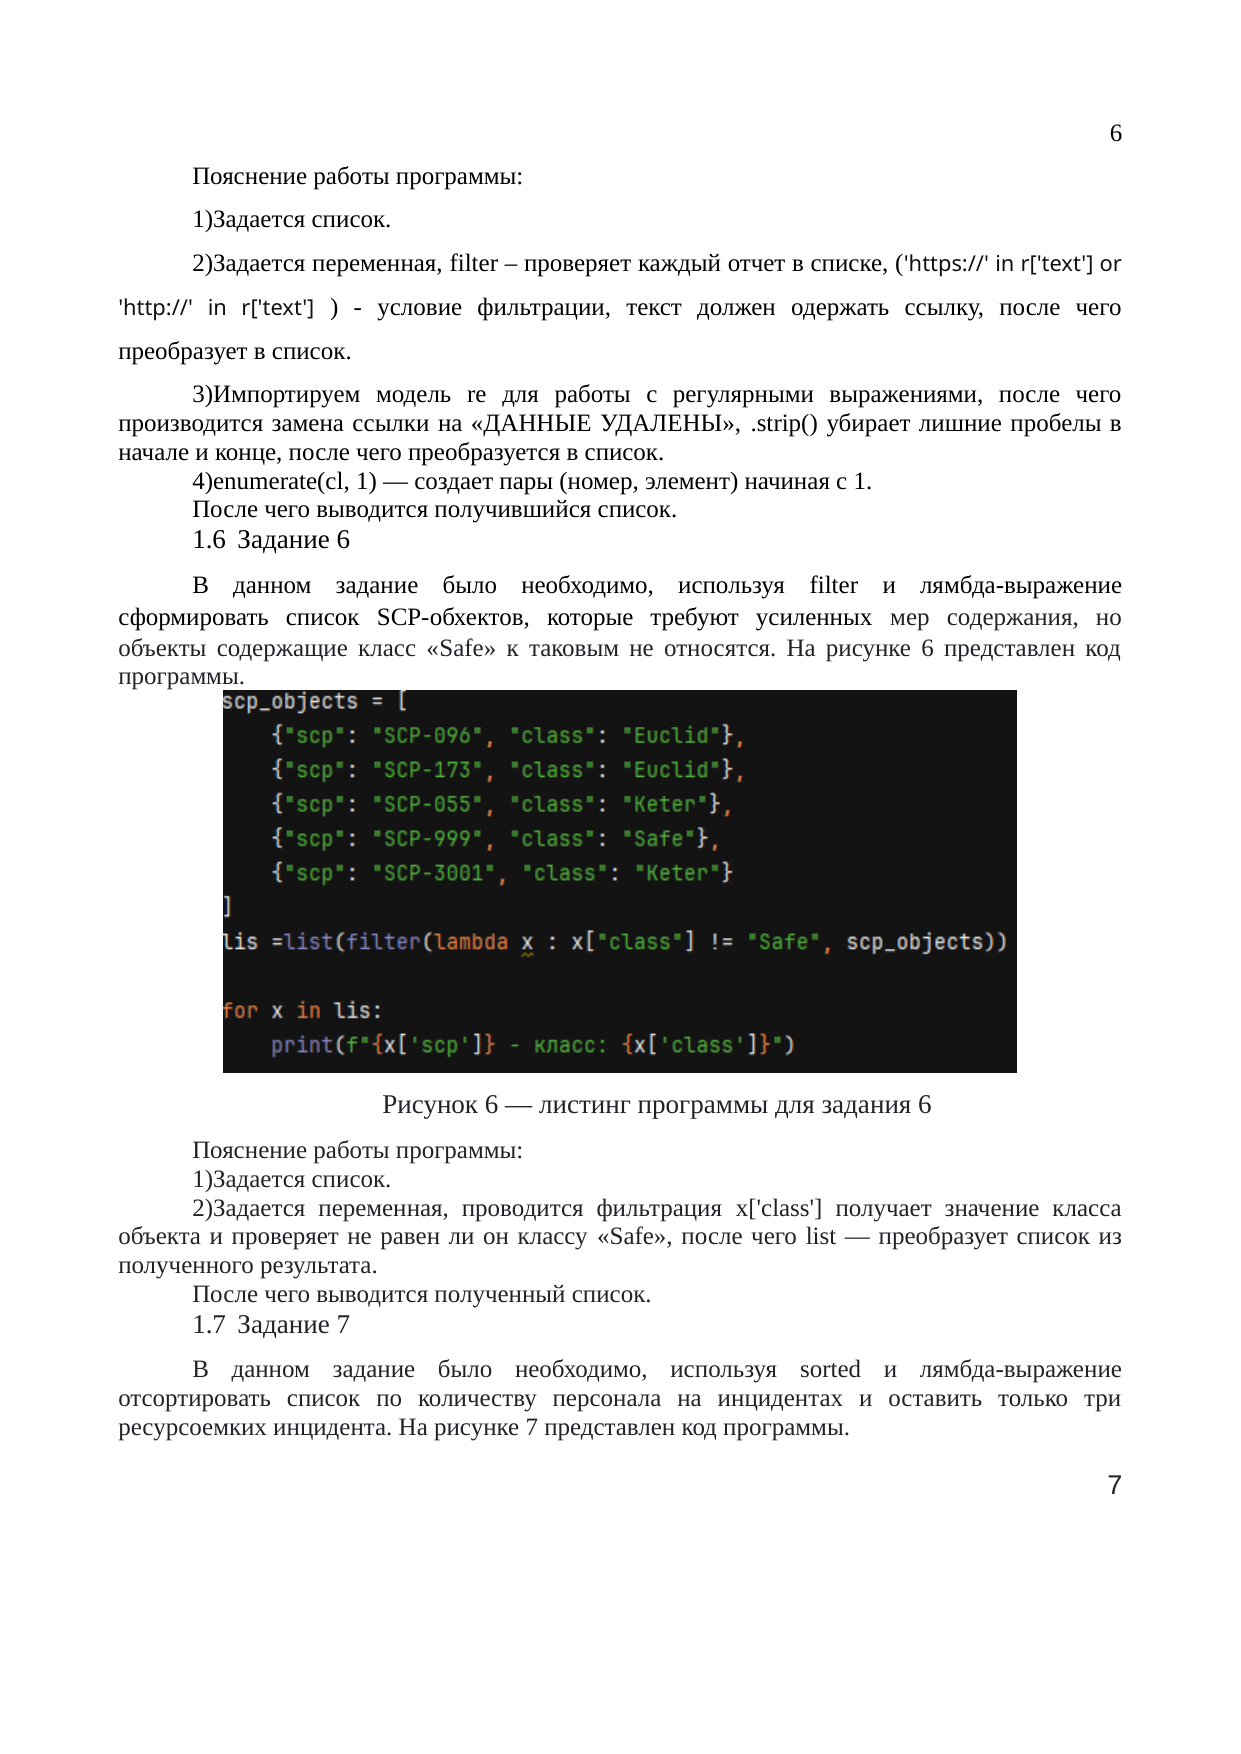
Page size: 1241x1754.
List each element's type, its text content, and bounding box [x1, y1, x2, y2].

text Пояснение работы программы: [118, 161, 1122, 190]
text 1)Задается список. [118, 204, 1122, 233]
text Рисунок 6 — листинг программы для задания 6 [118, 690, 1122, 1120]
text 4)enumerate(cl, 1) — создает пары (номер, элемент) начиная с 1. [118, 466, 1122, 494]
text 6 [118, 118, 1122, 147]
list Задание 7 [118, 1308, 1122, 1339]
text После чего выводится получившийся список. [118, 494, 1122, 523]
text Пояснение работы программы: [118, 1135, 1122, 1164]
text 2)Задается переменная, проводится фильтрация x['class'] получает значение класса объекта и проверяет не равен ли он классу «Safe», после чего list — преобразует список из полученного результата. [118, 1193, 1122, 1279]
list Задание 6 [118, 523, 1122, 554]
text В данном задание было необходимо, используя sorted и лямбда-выражение отсортировать список по количеству персонала на инцидентах и оставить только три ресурсоемких инцидента. На рисунке 7 представлен код программы. [118, 1354, 1122, 1441]
text 1)Задается список. [118, 1164, 1122, 1193]
text 3)Импортируем модель re для работы с регулярными выражениями, после чего производится замена ссылки на «ДАННЫЕ УДАЛЕНЫ», .strip() убирает лишние пробелы в начале и конце, после чего преобразуется в список. [118, 379, 1122, 466]
text В данном задание было необходимо, используя filter и лямбда-выражение сформировать список SCP-обхектов, которые требуют усиленных мер содержания, но объекты содержащие класс «Safe» к таковым не относятся. На рисунке 6 представлен код программы. [118, 570, 1122, 690]
text 2)Задается переменная, filter – проверяет каждый отчет в списке, ('https://' in r['text'] or 'http://' in r['text'] ) - условие фильтрации, текст должен одержать ссылку, после чего преобразует в список. [118, 247, 1122, 365]
picture [223, 690, 1017, 1073]
text 7 [118, 1469, 1122, 1501]
text После чего выводится полученный список. [118, 1279, 1122, 1308]
